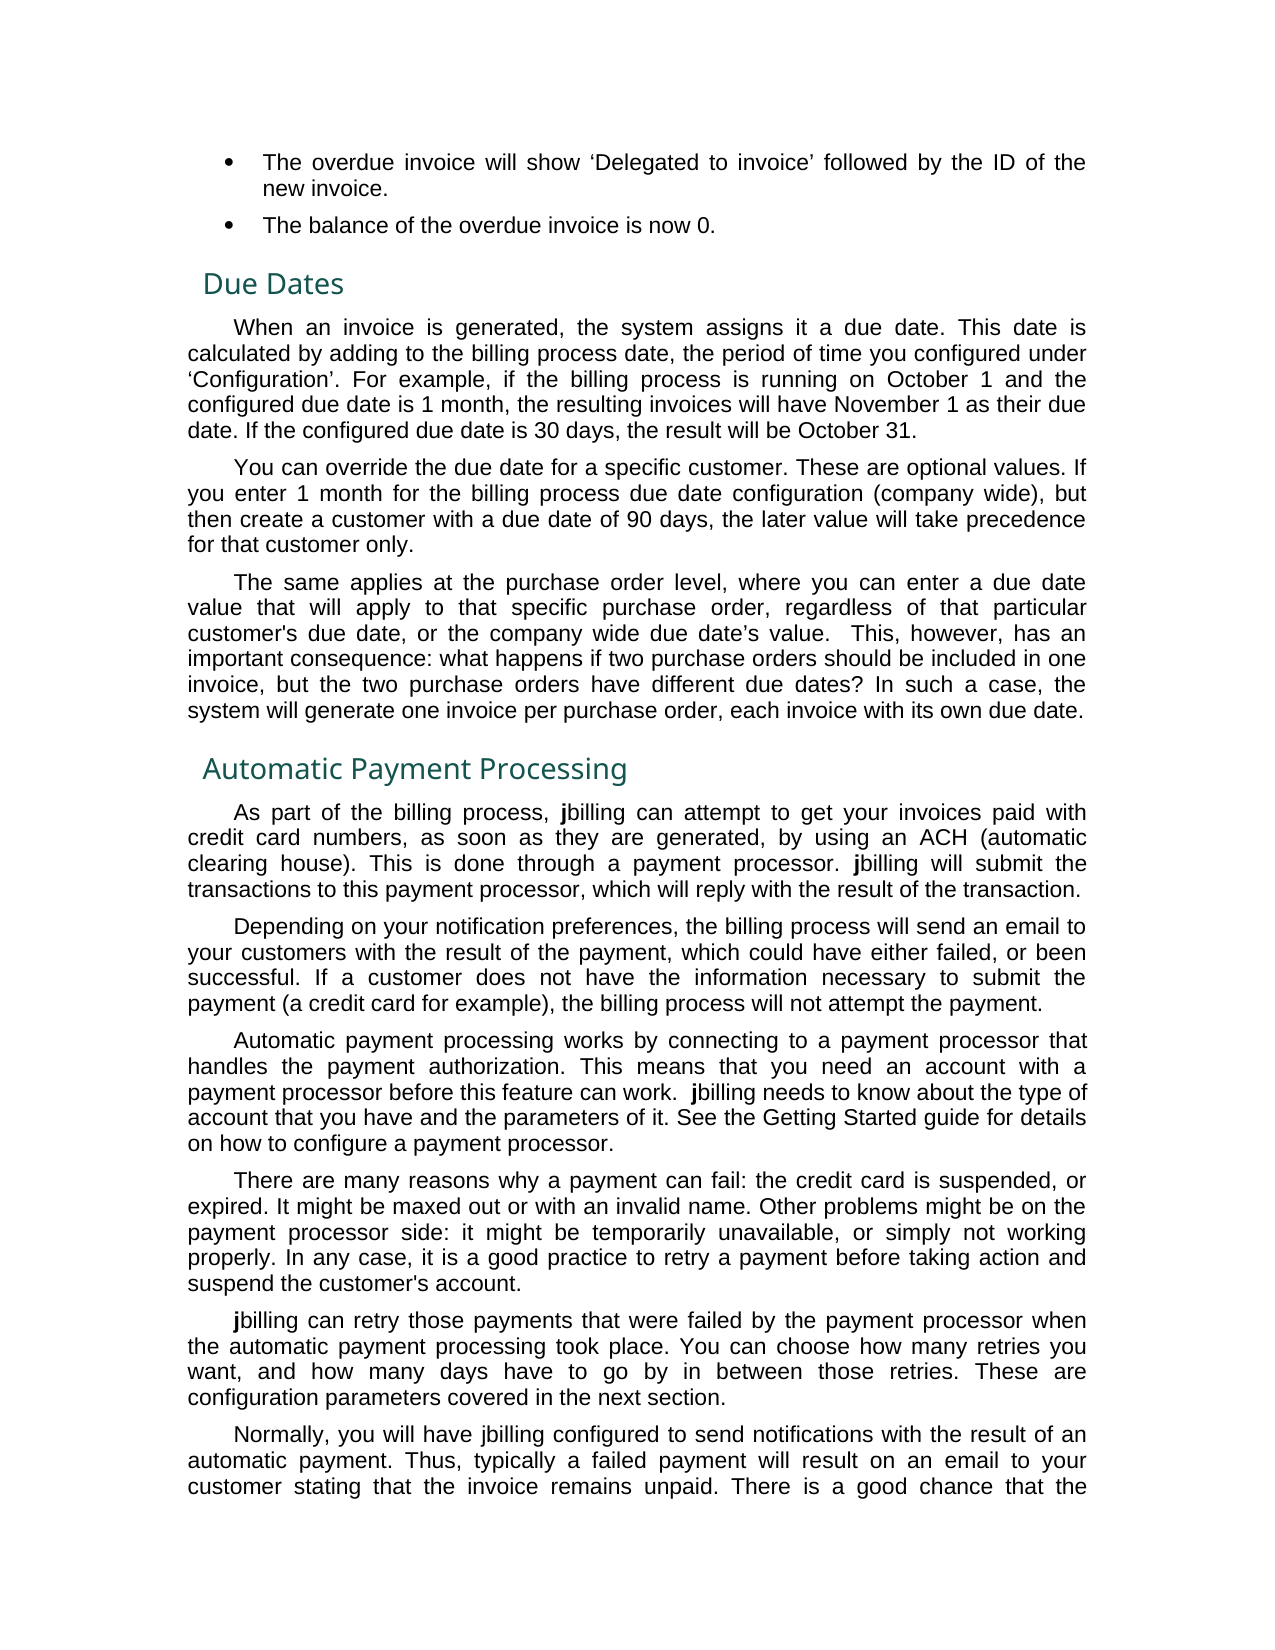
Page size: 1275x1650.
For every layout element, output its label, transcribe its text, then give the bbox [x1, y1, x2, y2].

list The overdue invoice will show ‘Delegated to invoice’ followed by the ID of the new invoice. [225, 150, 1087, 201]
text Normally, you will have jbilling configured to send notifications with the result of an automatic payment. Thus, typically a failed payment will result on an email to your customer stating that the invoice remains unpaid. There is a good chance that the [187, 1422, 1087, 1499]
list The balance of the overdue invoice is now 0. [225, 213, 1087, 239]
text When an invoice is generated, the system assigns it a due date. This date is calculated by adding to the billing process date, the period of time you configured under ‘Configuration’. For example, if the billing process is running on October 1 and the configured due date is 1 month, the resulting invoices will have November 1 as their due date. If the configured due date is 30 days, the result will be October 31. [187, 315, 1087, 443]
text Depending on your notification preferences, the billing process will send an email to your customers with the result of the payment, which could have either failed, or been successful. If a customer does not have the information necessary to submit the payment (a credit card for example), the billing process will not attempt the payment. [187, 914, 1087, 1016]
text You can override the due date for a specific customer. These are optional values. If you enter 1 month for the billing process due date configuration (company wide), but then create a customer with a due date of 90 days, the later value will take precedence for that customer only. [187, 455, 1087, 557]
subtitle Due Dates [202, 264, 1087, 303]
text There are many reasons why a payment can fail: the credit card is suspended, or expired. It might be maxed out or with an invalid name. Other problems might be on the payment processor side: it might be temporarily unavailable, or simply not working properly. In any case, it is a good practice to retry a payment before taking action and suspend the customer's account. [187, 1168, 1087, 1296]
text As part of the billing process, jbilling can attempt to get your invoices paid with credit card numbers, as soon as they are generated, by using an ACH (automatic clearing house). This is done through a payment processor. jbilling will submit the transactions to this payment processor, which will reply with the result of the transaction. [187, 799, 1087, 902]
text jbilling can retry those payments that were failed by the payment processor when the automatic payment processing took place. You can choose how many retries you want, and how many days have to go by in between those retries. These are configuration parameters covered in the next section. [187, 1308, 1087, 1410]
subtitle Automatic Payment Processing [202, 748, 1087, 788]
text The same applies at the purchase order level, where you can enter a due date value that will apply to that specific purchase order, regardless of that particular customer's due date, or the company wide due date’s value. This, however, has an important consequence: what happens if two purchase orders should be included in one invoice, but the two purchase orders have different due dates? In such a case, the system will generate one invoice per purchase order, each invoice with its own due date. [187, 569, 1087, 723]
text Automatic payment processing works by connecting to a payment processor that handles the payment authorization. This means that you need an account with a payment processor before this feature can work. jbilling needs to know about the type of account that you have and the parameters of it. See the Getting Started guide for details on how to configure a payment processor. [187, 1028, 1087, 1156]
